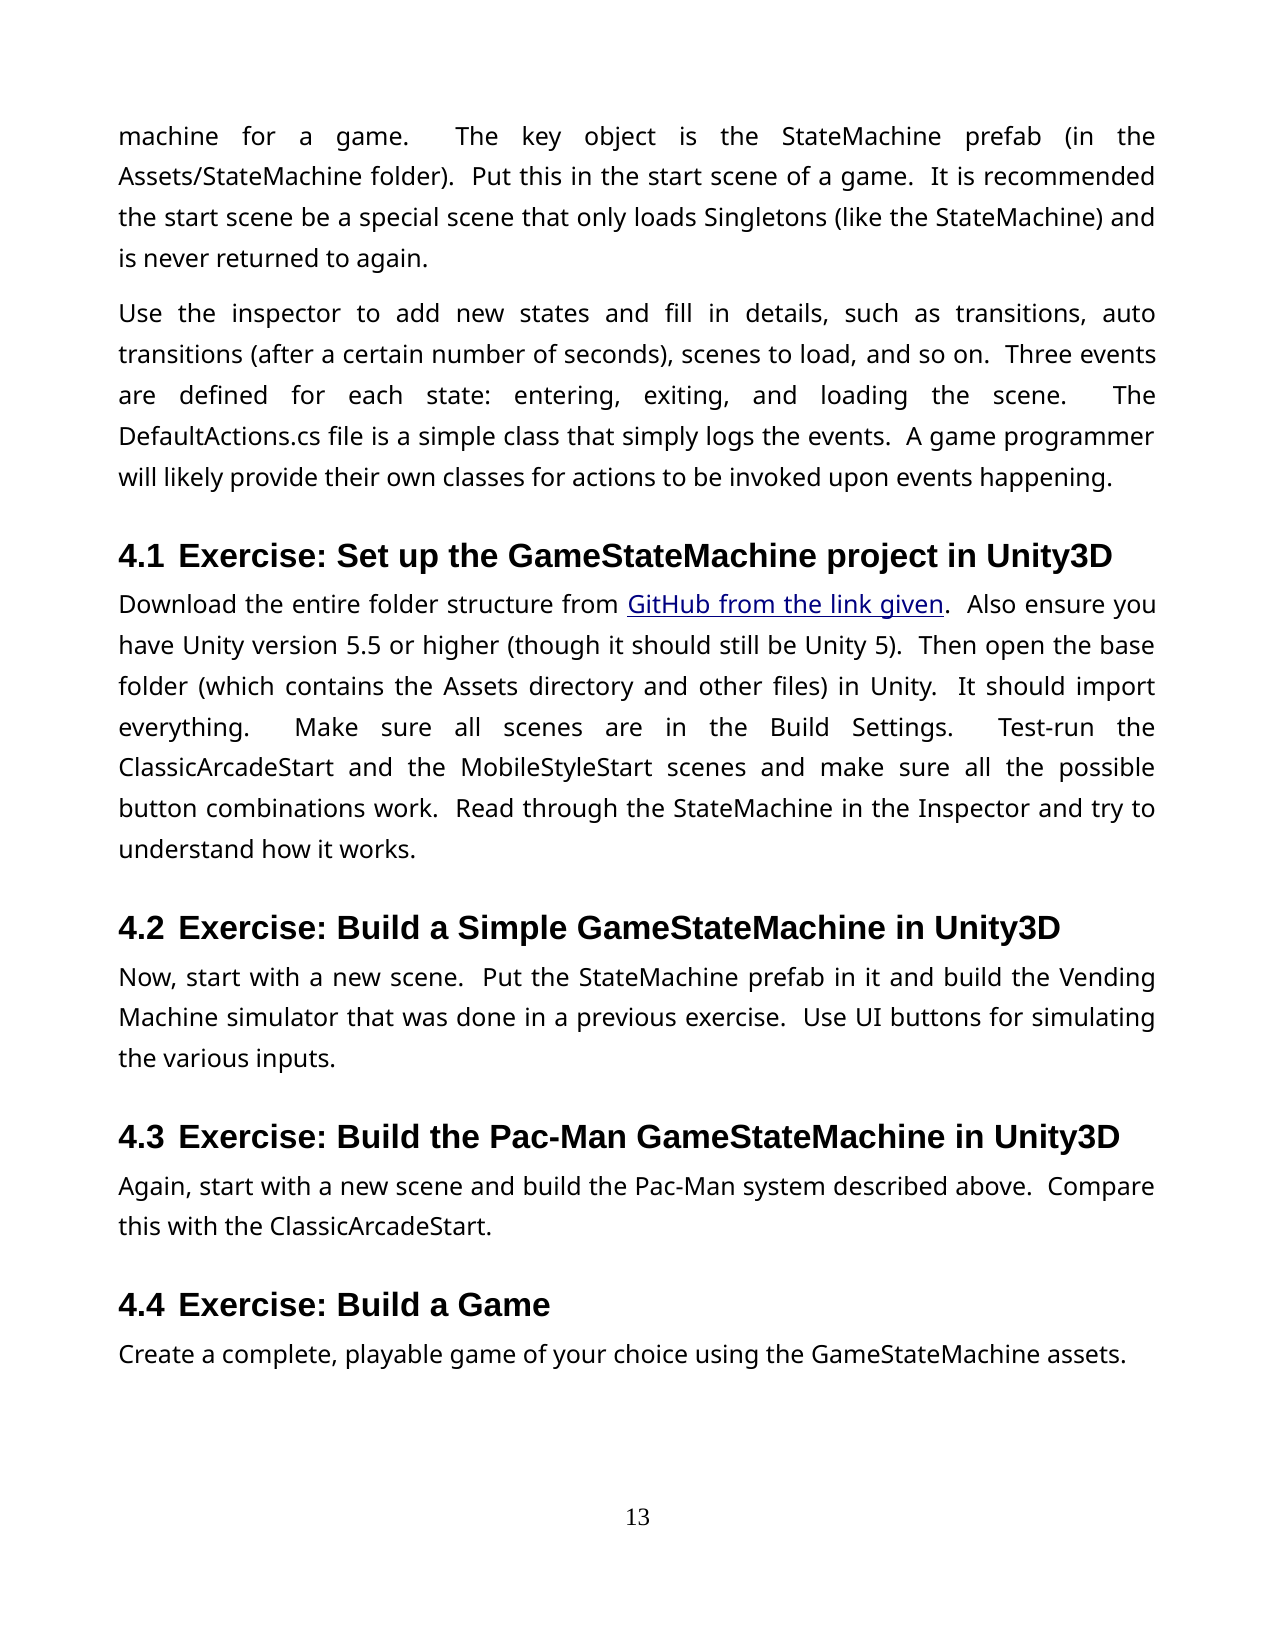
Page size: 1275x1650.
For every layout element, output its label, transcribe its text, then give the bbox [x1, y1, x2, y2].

text machine for a game. The key object is the StateMachine prefab (in the Assets/StateMachine folder). Put this in the start scene of a game. It is recommended the start scene be a special scene that only loads Singletons (like the StateMachine) and is never returned to again. [118, 118, 1157, 275]
text Again, start with a new scene and build the Pac-Man system described above. Compare this with the ClassicArcadeStart. [118, 1168, 1157, 1243]
subtitle Exercise: Build the Pac-Man GameStateMachine in Unity3D [118, 1117, 1157, 1156]
subtitle Exercise: Build a Simple GameStateMachine in Unity3D [118, 908, 1157, 947]
text Create a complete, playable game of your choice using the GameStateMachine assets. [118, 1336, 1157, 1371]
subtitle Exercise: Build a Game [118, 1285, 1157, 1324]
text Now, start with a new scene. Put the StateMachine prefab in it and build the Vending Machine simulator that was done in a previous exercise. Use UI buttons for simulating the various inputs. [118, 959, 1157, 1075]
text Use the inspector to add new states and fill in details, such as transitions, auto transitions (after a certain number of seconds), scenes to load, and so on. Three events are defined for each state: entering, exiting, and loading the scene. The DefaultActions.cs file is a simple class that simply logs the events. A game programmer will likely provide their own classes for actions to be invoked upon events happening. [118, 296, 1157, 493]
subtitle Exercise: Set up the GameStateMachine project in Unity3D [118, 536, 1157, 574]
text Download the entire folder structure from GitHub from the link given. Also ensure you have Unity version 5.5 or higher (though it should still be Unity 5). Then open the base folder (which contains the Assets directory and other files) in Unity. It should import everything. Make sure all scenes are in the Build Settings. Test-run the ClassicArcadeStart and the MobileStyleStart scenes and make sure all the possible button combinations work. Read through the StateMachine in the Inspector and try to understand how it works. [118, 587, 1157, 866]
